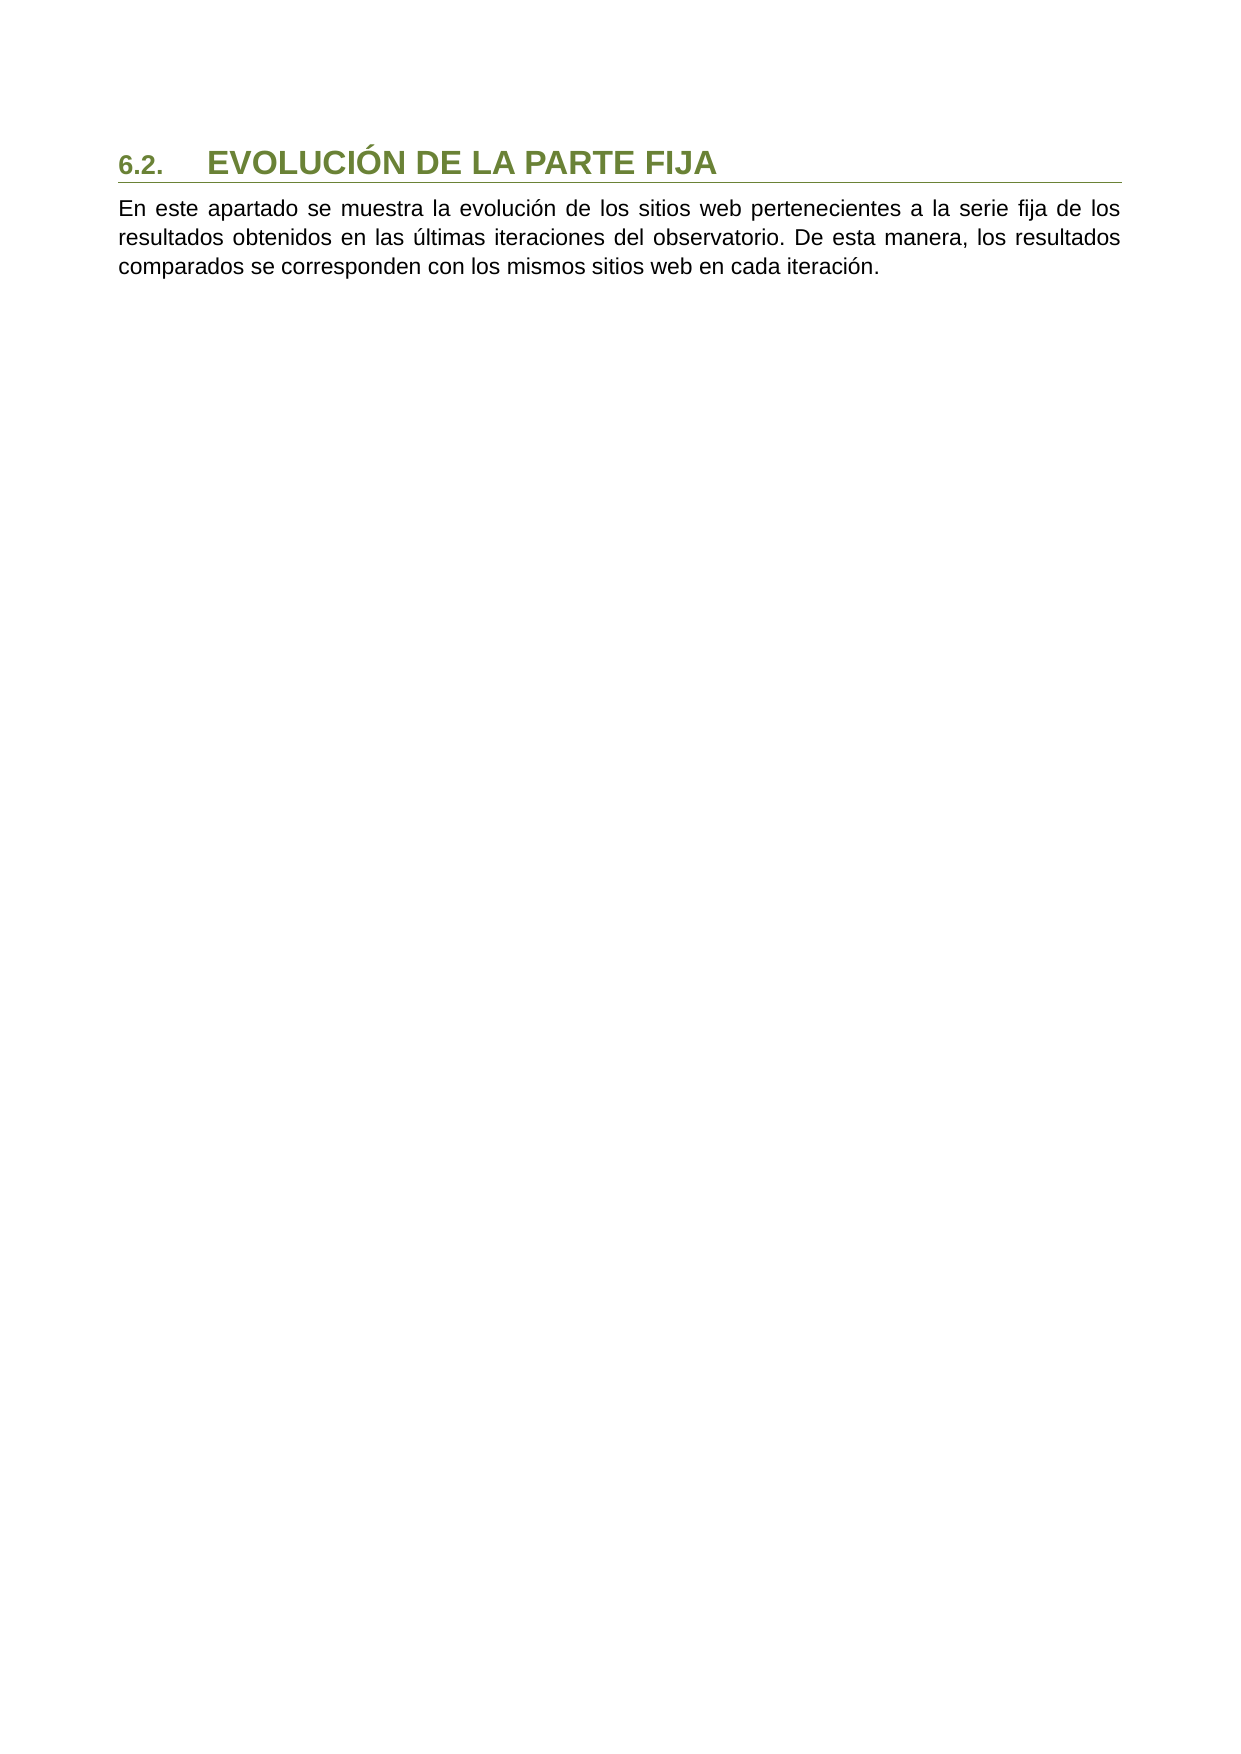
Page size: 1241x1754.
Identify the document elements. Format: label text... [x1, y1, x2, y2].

text En este apartado se muestra la evolución de los sitios web pertenecientes a la serie fija de los resultados obtenidos en las últimas iteraciones del observatorio. De esta manera, los resultados comparados se corresponden con los mismos sitios web en cada iteración. [118, 195, 1122, 279]
subtitle EVOLUCIÓN DE LA PARTE FIJA [118, 143, 1122, 182]
